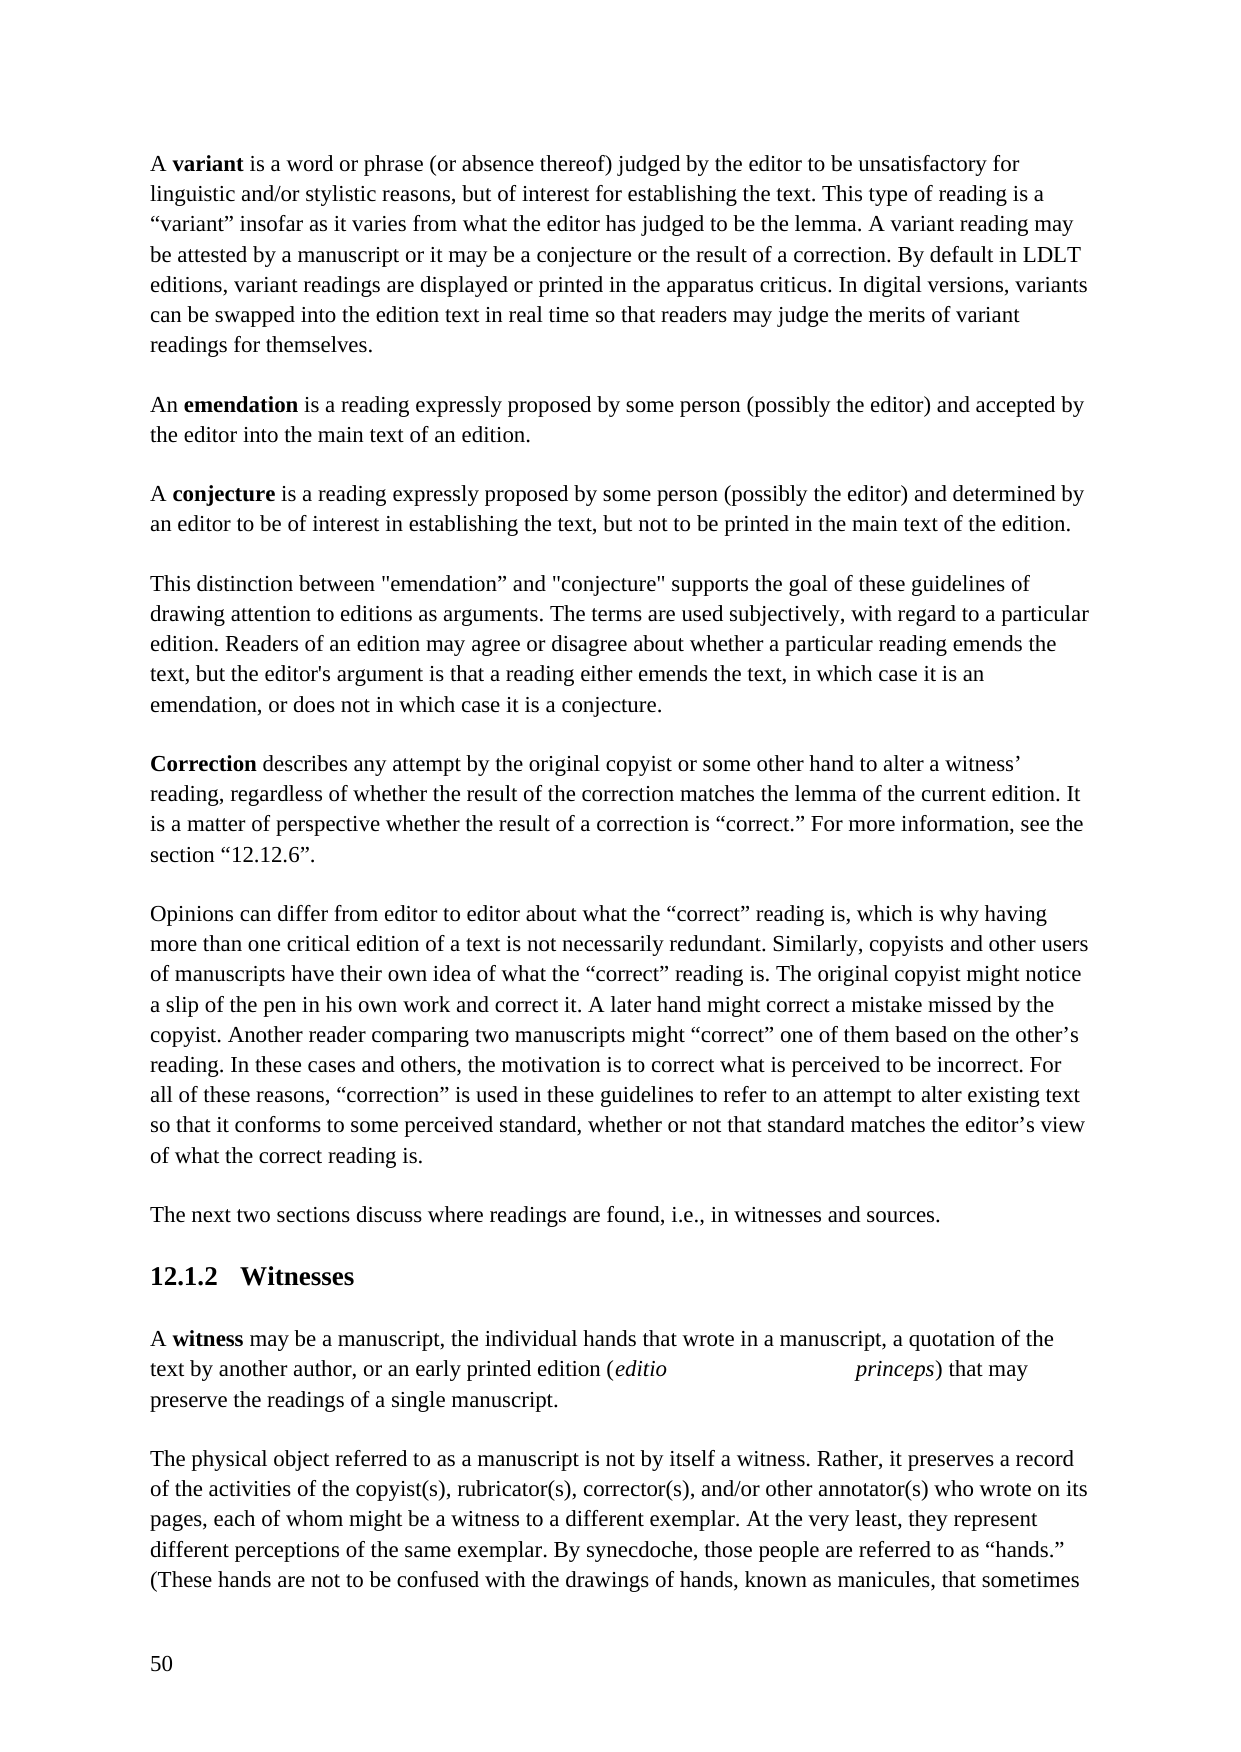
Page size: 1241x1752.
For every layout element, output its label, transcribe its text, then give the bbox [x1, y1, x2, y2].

text Correction describes any attempt by the original copyist or some other hand to alter a witness’ reading, regardless of whether the result of the correction matches the lemma of the current edition. It is a matter of perspective whether the result of a correction is “correct.” For more information, see the section “12.12.6”. [150, 750, 1090, 867]
text This distinction between "emendation” and "conjecture" supports the goal of these guidelines of drawing attention to editions as arguments. The terms are used subjectively, with regard to a particular edition. Readers of an edition may agree or disagree about whether a particular reading emends the text, but the editor's argument is that a reading either emends the text, in which case it is an emendation, or does not in which case it is a conjecture. [150, 570, 1090, 717]
subtitle Witnesses [150, 1260, 1090, 1292]
text A conjecture is a reading expressly proposed by some person (possibly the editor) and determined by an editor to be of interest in establishing the text, but not to be printed in the main text of the edition. [150, 480, 1090, 537]
text Opinions can differ from editor to editor about what the “correct” reading is, which is why having more than one critical edition of a text is not necessarily redundant. Similarly, copyists and other users of manuscripts have their own idea of what the “correct” reading is. The original copyist might notice a slip of the pen in his own work and correct it. A later hand might correct a mistake missed by the copyist. Another reader comparing two manuscripts might “correct” one of them based on the other’s reading. In these cases and others, the motivation is to correct what is perceived to be incorrect. For all of these reasons, “correction” is used in these guidelines to refer to an attempt to alter existing text so that it conforms to some perceived standard, whether or not that standard matches the editor’s view of what the correct reading is. [150, 900, 1090, 1168]
text A witness may be a manuscript, the individual hands that wrote in a manuscript, a quotation of the text by another author, or an early printed edition (editio princeps) that may preserve the readings of a single manuscript. [150, 1325, 1090, 1412]
text An emendation is a reading expressly proposed by some person (possibly the editor) and accepted by the editor into the main text of an edition. [150, 391, 1090, 447]
text The physical object referred to as a manuscript is not by itself a witness. Rather, it preserves a record of the activities of the copyist(s), rubricator(s), corrector(s), and/or other annotator(s) who wrote on its pages, each of whom might be a witness to a different exemplar. At the very least, they represent different perceptions of the same exemplar. By synecdoche, those people are referred to as “hands.” (These hands are not to be confused with the drawings of hands, known as manicules, that sometimes [150, 1445, 1090, 1592]
text The next two sections discuss where readings are found, i.e., in witnesses and sources. [150, 1201, 1090, 1227]
text A variant is a word or phrase (or absence thereof) judged by the editor to be unsatisfactory for linguistic and/or stylistic reasons, but of interest for establishing the text. This type of reading is a “variant” insofar as it varies from what the editor has judged to be the lemma. A variant reading may be attested by a manuscript or it may be a conjecture or the result of a correction. By default in LDLT editions, variant readings are displayed or printed in the apparatus criticus. In digital versions, variants can be swapped into the edition text in real time so that readers may judge the merits of variant readings for themselves. [150, 150, 1090, 358]
